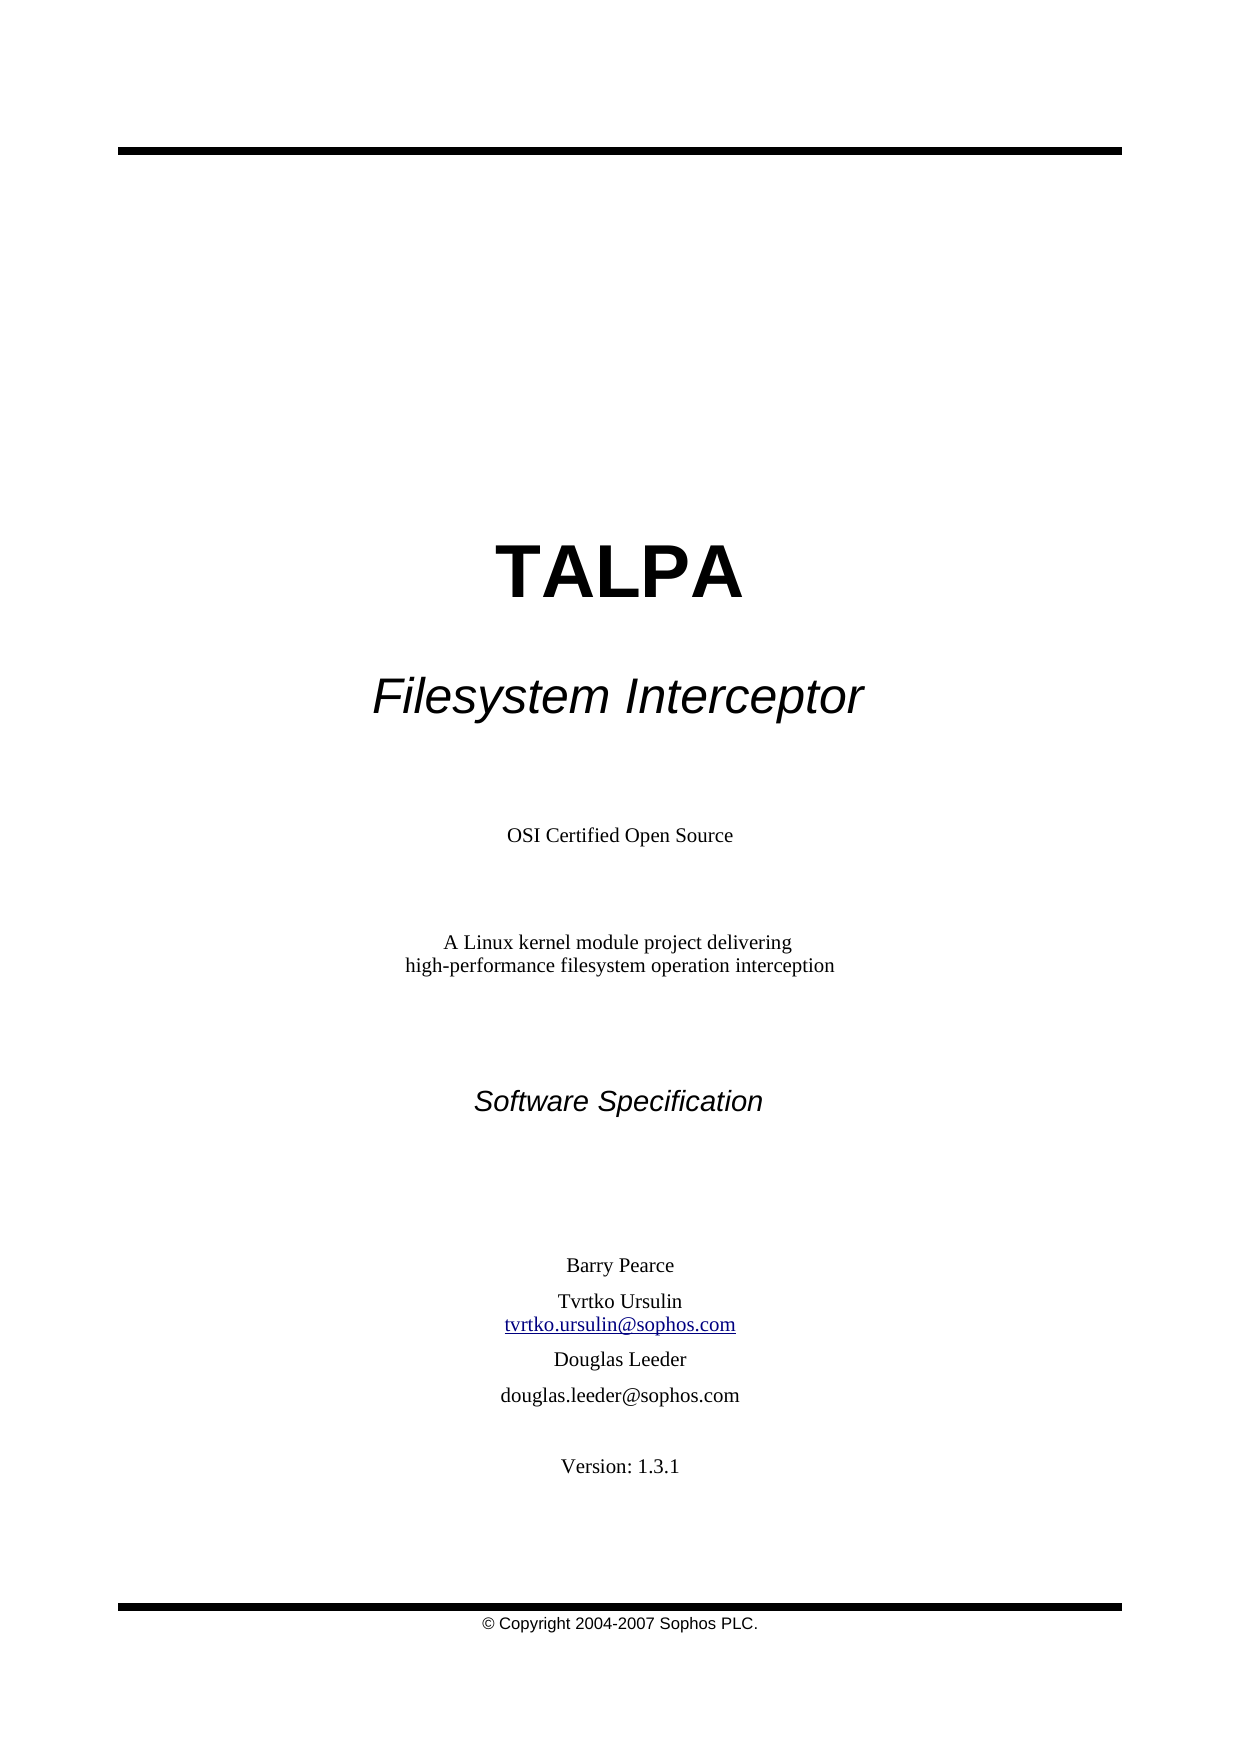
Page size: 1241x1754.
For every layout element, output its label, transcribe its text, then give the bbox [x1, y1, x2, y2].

subtitle Software Specification [118, 1085, 1122, 1118]
text OSI Certified Open Source [118, 824, 1122, 847]
subtitle Filesystem Interceptor [118, 668, 1122, 724]
text Version: 1.3.1 [118, 1455, 1122, 1478]
text Tvrtko Ursulin tvrtko.ursulin@sophos.com [118, 1289, 1122, 1336]
title TALPA [118, 529, 1122, 613]
text A Linux kernel module project delivering high-performance filesystem operation interception [118, 931, 1122, 977]
text Douglas Leeder [118, 1348, 1122, 1371]
text douglas.leeder@sophos.com [118, 1384, 1122, 1407]
text Barry Pearce [118, 1254, 1122, 1277]
